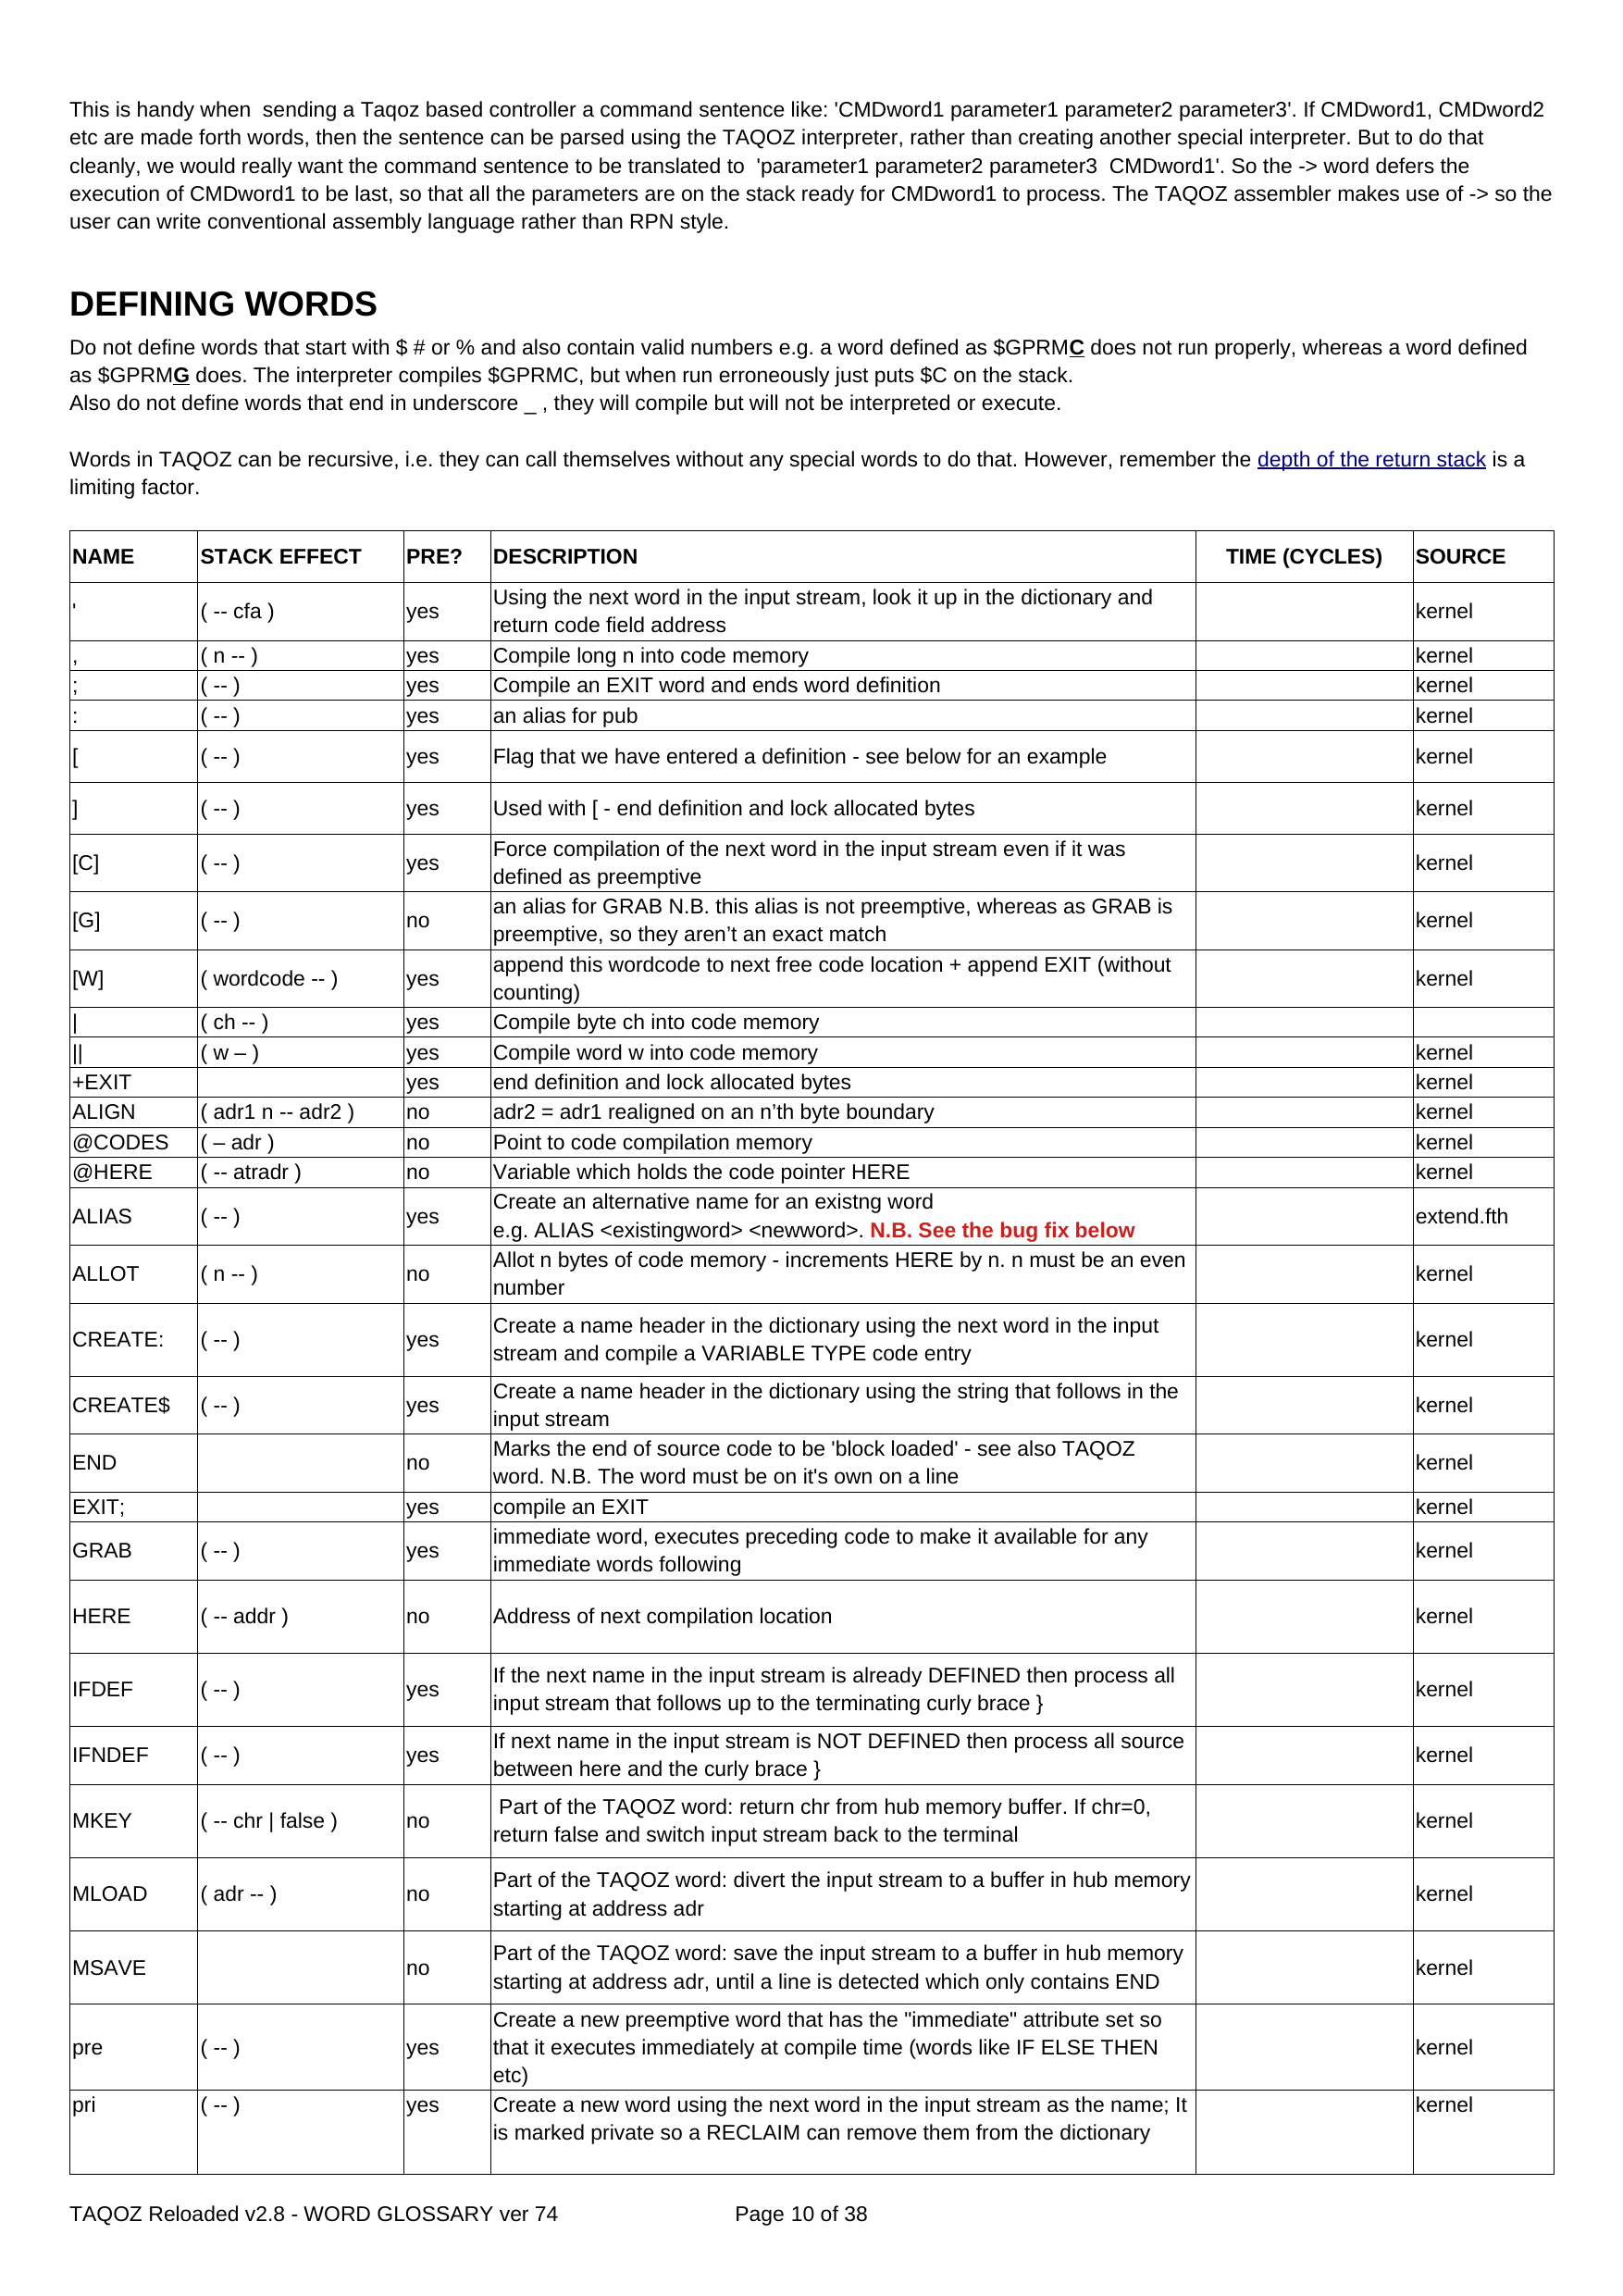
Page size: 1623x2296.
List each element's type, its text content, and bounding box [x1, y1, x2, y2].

table_cell [1414, 1008, 1554, 1036]
table_cell [1196, 641, 1413, 670]
table_cell no [404, 1785, 490, 1857]
table_cell [1196, 2004, 1413, 2090]
table_cell kernel [1414, 641, 1554, 670]
table_cell kernel [1414, 1785, 1554, 1857]
table_cell [C] [70, 835, 197, 891]
table_cell [1196, 1654, 1413, 1726]
table_cell [1196, 835, 1413, 891]
table_cell Part of the TAQOZ word: save the input stream to a buffer in hub memory starting at address adr, until a line is detected which only contains END [491, 1931, 1196, 2004]
table_header SOURCE [1414, 531, 1554, 582]
table_cell kernel [1414, 701, 1554, 730]
table_cell end definition and lock allocated bytes [491, 1068, 1196, 1097]
table_cell pre [70, 2004, 197, 2090]
table_cell yes [404, 1188, 490, 1245]
table_cell [1196, 1188, 1413, 1245]
table_cell yes [404, 1522, 490, 1580]
table_cell Create a name header in the dictionary using the string that follows in the input stream [491, 1377, 1196, 1433]
table_cell yes [404, 1008, 490, 1036]
table_cell ( -- ) [198, 731, 403, 782]
table_cell Address of next compilation location [491, 1581, 1196, 1653]
table_cell [198, 1068, 403, 1097]
table_cell ( -- ) [198, 1654, 403, 1726]
table_cell [1196, 1246, 1413, 1302]
table_cell [1196, 1727, 1413, 1784]
text Do not define words that start with $ # or % and also contain valid numbers e.g. a word defined as $GPRMC does not run properly, whereas a word defined as $GPRMG does. The interpreter compiles $GPRMC, but when run erroneously just puts $C on the stack. [69, 335, 1554, 387]
table_cell ( -- ) [198, 2004, 403, 2090]
table_cell pri [70, 2091, 197, 2174]
table_cell kernel [1414, 1931, 1554, 2004]
table_header PRE? [404, 531, 490, 582]
table_cell MSAVE [70, 1931, 197, 2004]
table_cell ( w – ) [198, 1037, 403, 1067]
table_cell Point to code compilation memory [491, 1128, 1196, 1157]
table_header DESCRIPTION [491, 531, 1196, 582]
table_cell no [404, 892, 490, 949]
table_cell ( -- atradr ) [198, 1158, 403, 1186]
table_cell ( n -- ) [198, 1246, 403, 1302]
table_cell [1196, 1858, 1413, 1930]
table_cell ( adr -- ) [198, 1858, 403, 1930]
table_cell [1196, 1008, 1413, 1036]
table_cell no [404, 1098, 490, 1127]
table_cell GRAB [70, 1522, 197, 1580]
table_cell Variable which holds the code pointer HERE [491, 1158, 1196, 1186]
table_cell ( -- ) [198, 1727, 403, 1784]
table_cell ( -- ) [198, 1522, 403, 1580]
table_cell no [404, 1581, 490, 1653]
table_cell ( -- ) [198, 783, 403, 834]
table_cell @CODES [70, 1128, 197, 1157]
table_cell no [404, 1434, 490, 1492]
table_cell no [404, 1931, 490, 2004]
table_cell [1196, 1304, 1413, 1376]
table_cell kernel [1414, 671, 1554, 700]
table_cell kernel [1414, 1304, 1554, 1376]
table_cell no [404, 1858, 490, 1930]
table_cell [G] [70, 892, 197, 949]
table_cell Allot n bytes of code memory - increments HERE by n. n must be an even number [491, 1246, 1196, 1302]
table_cell kernel [1414, 1377, 1554, 1433]
table_cell yes [404, 671, 490, 700]
table_cell yes [404, 1068, 490, 1097]
table_cell kernel [1414, 835, 1554, 891]
table_cell no [404, 1128, 490, 1157]
table_cell IFNDEF [70, 1727, 197, 1784]
table_cell adr2 = adr1 realigned on an n’th byte boundary [491, 1098, 1196, 1127]
table_header TIME (CYCLES) [1196, 531, 1413, 582]
table_cell [1196, 1128, 1413, 1157]
table_cell ( -- ) [198, 701, 403, 730]
table_cell [1196, 1037, 1413, 1067]
table_cell kernel [1414, 1158, 1554, 1186]
table_cell [1196, 583, 1413, 640]
table_cell compile an EXIT [491, 1493, 1196, 1521]
table_cell [1196, 950, 1413, 1007]
table_cell kernel [1414, 783, 1554, 834]
text This is handy when sending a Taqoz based controller a command sentence like: 'CMDword1 parameter1 parameter2 parameter3'. If CMDword1, CMDword2 etc are made forth words, then the sentence can be parsed using the TAQOZ interpreter, rather than creating another special interpreter. But to do that cleanly, we would really want the command sentence to be translated to 'parameter1 parameter2 parameter3 CMDword1'. So the -> word defers the execution of CMDword1 to be last, so that all the parameters are on the stack ready for CMDword1 to process. The TAQOZ assembler makes use of -> so the user can write conventional assembly language rather than RPN style. [69, 97, 1554, 233]
table_cell [W] [70, 950, 197, 1007]
table_cell yes [404, 641, 490, 670]
table_cell +EXIT [70, 1068, 197, 1097]
table_cell MLOAD [70, 1858, 197, 1930]
table_cell ( -- ) [198, 835, 403, 891]
table_cell [1196, 1068, 1413, 1097]
table_cell ( ch -- ) [198, 1008, 403, 1036]
table_cell Used with [ - end definition and lock allocated bytes [491, 783, 1196, 834]
table_cell ( -- chr | false ) [198, 1785, 403, 1857]
table_cell kernel [1414, 950, 1554, 1007]
table_cell Create a name header in the dictionary using the next word in the input stream and compile a VARIABLE TYPE code entry [491, 1304, 1196, 1376]
table_cell CREATE$ [70, 1377, 197, 1433]
table_cell ( -- ) [198, 2091, 403, 2174]
table_cell [1196, 2091, 1413, 2174]
table_cell kernel [1414, 1128, 1554, 1157]
table_cell yes [404, 1377, 490, 1433]
table_cell Marks the end of source code to be 'block loaded' - see also TAQOZ word. N.B. The word must be on it's own on a line [491, 1434, 1196, 1492]
table_cell [ [70, 731, 197, 782]
table_cell HERE [70, 1581, 197, 1653]
table_cell yes [404, 950, 490, 1007]
table_cell extend.fth [1414, 1188, 1554, 1245]
table_cell yes [404, 1304, 490, 1376]
table_cell Force compilation of the next word in the input stream even if it was defined as preemptive [491, 835, 1196, 891]
table_cell kernel [1414, 583, 1554, 640]
table_cell [1196, 892, 1413, 949]
table_cell ' [70, 583, 197, 640]
table_cell immediate word, executes preceding code to make it available for any immediate words following [491, 1522, 1196, 1580]
table_cell kernel [1414, 1493, 1554, 1521]
table_cell IFDEF [70, 1654, 197, 1726]
table_cell kernel [1414, 1727, 1554, 1784]
table_cell ( – adr ) [198, 1128, 403, 1157]
table_cell END [70, 1434, 197, 1492]
table_cell ( -- ) [198, 892, 403, 949]
table_cell [1196, 1785, 1413, 1857]
table_header STACK EFFECT [198, 531, 403, 582]
table_cell yes [404, 2091, 490, 2174]
table_cell If the next name in the input stream is already DEFINED then process all input stream that follows up to the terminating curly brace } [491, 1654, 1196, 1726]
table_cell yes [404, 783, 490, 834]
table_cell kernel [1414, 1434, 1554, 1492]
table_cell no [404, 1246, 490, 1302]
table_cell [1196, 1098, 1413, 1127]
table_cell [1196, 701, 1413, 730]
table_cell [198, 1434, 403, 1492]
text Also do not define words that end in underscore _ , they will compile but will not be interpreted or execute. [69, 391, 1554, 416]
table_cell [1196, 1158, 1413, 1186]
table_cell kernel [1414, 1654, 1554, 1726]
table_cell kernel [1414, 1068, 1554, 1097]
table_cell kernel [1414, 1581, 1554, 1653]
table_cell ALIGN [70, 1098, 197, 1127]
table_cell an alias for pub [491, 701, 1196, 730]
table_cell yes [404, 701, 490, 730]
table_cell Part of the TAQOZ word: return chr from hub memory buffer. If chr=0, return false and switch input stream back to the terminal [491, 1785, 1196, 1857]
table_cell [1196, 783, 1413, 834]
table_cell Compile word w into code memory [491, 1037, 1196, 1067]
table_cell yes [404, 1654, 490, 1726]
table_cell Create a new preemptive word that has the "immediate" attribute set so that it executes immediately at compile time (words like IF ELSE THEN etc) [491, 2004, 1196, 2090]
table_cell Part of the TAQOZ word: divert the input stream to a buffer in hub memory starting at address adr [491, 1858, 1196, 1930]
table_cell , [70, 641, 197, 670]
table_cell ALIAS [70, 1188, 197, 1245]
table_cell yes [404, 2004, 490, 2090]
table_cell no [404, 1158, 490, 1186]
table_cell yes [404, 583, 490, 640]
table_cell @HERE [70, 1158, 197, 1186]
table_cell [1196, 671, 1413, 700]
table_cell [1196, 1493, 1413, 1521]
table_cell kernel [1414, 2004, 1554, 2090]
table_cell kernel [1414, 1098, 1554, 1127]
table_cell Using the next word in the input stream, look it up in the dictionary and return code field address [491, 583, 1196, 640]
table_cell ( n -- ) [198, 641, 403, 670]
table_cell | [70, 1008, 197, 1036]
table_cell ( -- ) [198, 1377, 403, 1433]
table_cell ( -- ) [198, 1188, 403, 1245]
table_cell If next name in the input stream is NOT DEFINED then process all source between here and the curly brace } [491, 1727, 1196, 1784]
table_cell MKEY [70, 1785, 197, 1857]
table_cell ( -- cfa ) [198, 583, 403, 640]
table_cell || [70, 1037, 197, 1067]
table_cell kernel [1414, 2091, 1554, 2174]
table_cell EXIT; [70, 1493, 197, 1521]
table_cell kernel [1414, 731, 1554, 782]
table_cell kernel [1414, 1858, 1554, 1930]
table_cell kernel [1414, 892, 1554, 949]
table_cell [1196, 731, 1413, 782]
table_cell kernel [1414, 1246, 1554, 1302]
table_cell ( -- addr ) [198, 1581, 403, 1653]
table_cell Create an alternative name for an existng word e.g. ALIAS <existingword> <newword>. N.B. See the bug fix below [491, 1188, 1196, 1245]
table_cell yes [404, 1493, 490, 1521]
subtitle DEFINING WORDS [69, 283, 1554, 323]
table_cell ( wordcode -- ) [198, 950, 403, 1007]
table_cell Compile long n into code memory [491, 641, 1196, 670]
table_cell [1196, 1377, 1413, 1433]
table_cell Compile byte ch into code memory [491, 1008, 1196, 1036]
table_cell ( -- ) [198, 1304, 403, 1376]
table_cell CREATE: [70, 1304, 197, 1376]
table_cell ALLOT [70, 1246, 197, 1302]
table_cell [1196, 1434, 1413, 1492]
table_cell kernel [1414, 1522, 1554, 1580]
table_cell yes [404, 835, 490, 891]
table_cell kernel [1414, 1037, 1554, 1067]
table_cell ; [70, 671, 197, 700]
table_cell Create a new word using the next word in the input stream as the name; It is marked private so a RECLAIM can remove them from the dictionary [491, 2091, 1196, 2174]
table_cell [198, 1493, 403, 1521]
table_cell [1196, 1931, 1413, 2004]
table_cell ( adr1 n -- adr2 ) [198, 1098, 403, 1127]
table_cell [198, 1931, 403, 2004]
table_cell [1196, 1581, 1413, 1653]
table_cell : [70, 701, 197, 730]
table_cell ( -- ) [198, 671, 403, 700]
table_cell yes [404, 731, 490, 782]
table_cell [1196, 1522, 1413, 1580]
table_cell yes [404, 1727, 490, 1784]
table_cell yes [404, 1037, 490, 1067]
table_header NAME [70, 531, 197, 582]
table_cell Flag that we have entered a definition - see below for an example [491, 731, 1196, 782]
table_cell append this wordcode to next free code location + append EXIT (without counting) [491, 950, 1196, 1007]
text Words in TAQOZ can be recursive, i.e. they can call themselves without any special words to do that. However, remember the depth of the return stack is a limiting factor. [69, 447, 1554, 499]
table_cell Compile an EXIT word and ends word definition [491, 671, 1196, 700]
table_cell an alias for GRAB N.B. this alias is not preemptive, whereas as GRAB is preemptive, so they aren’t an exact match [491, 892, 1196, 949]
table_cell ] [70, 783, 197, 834]
